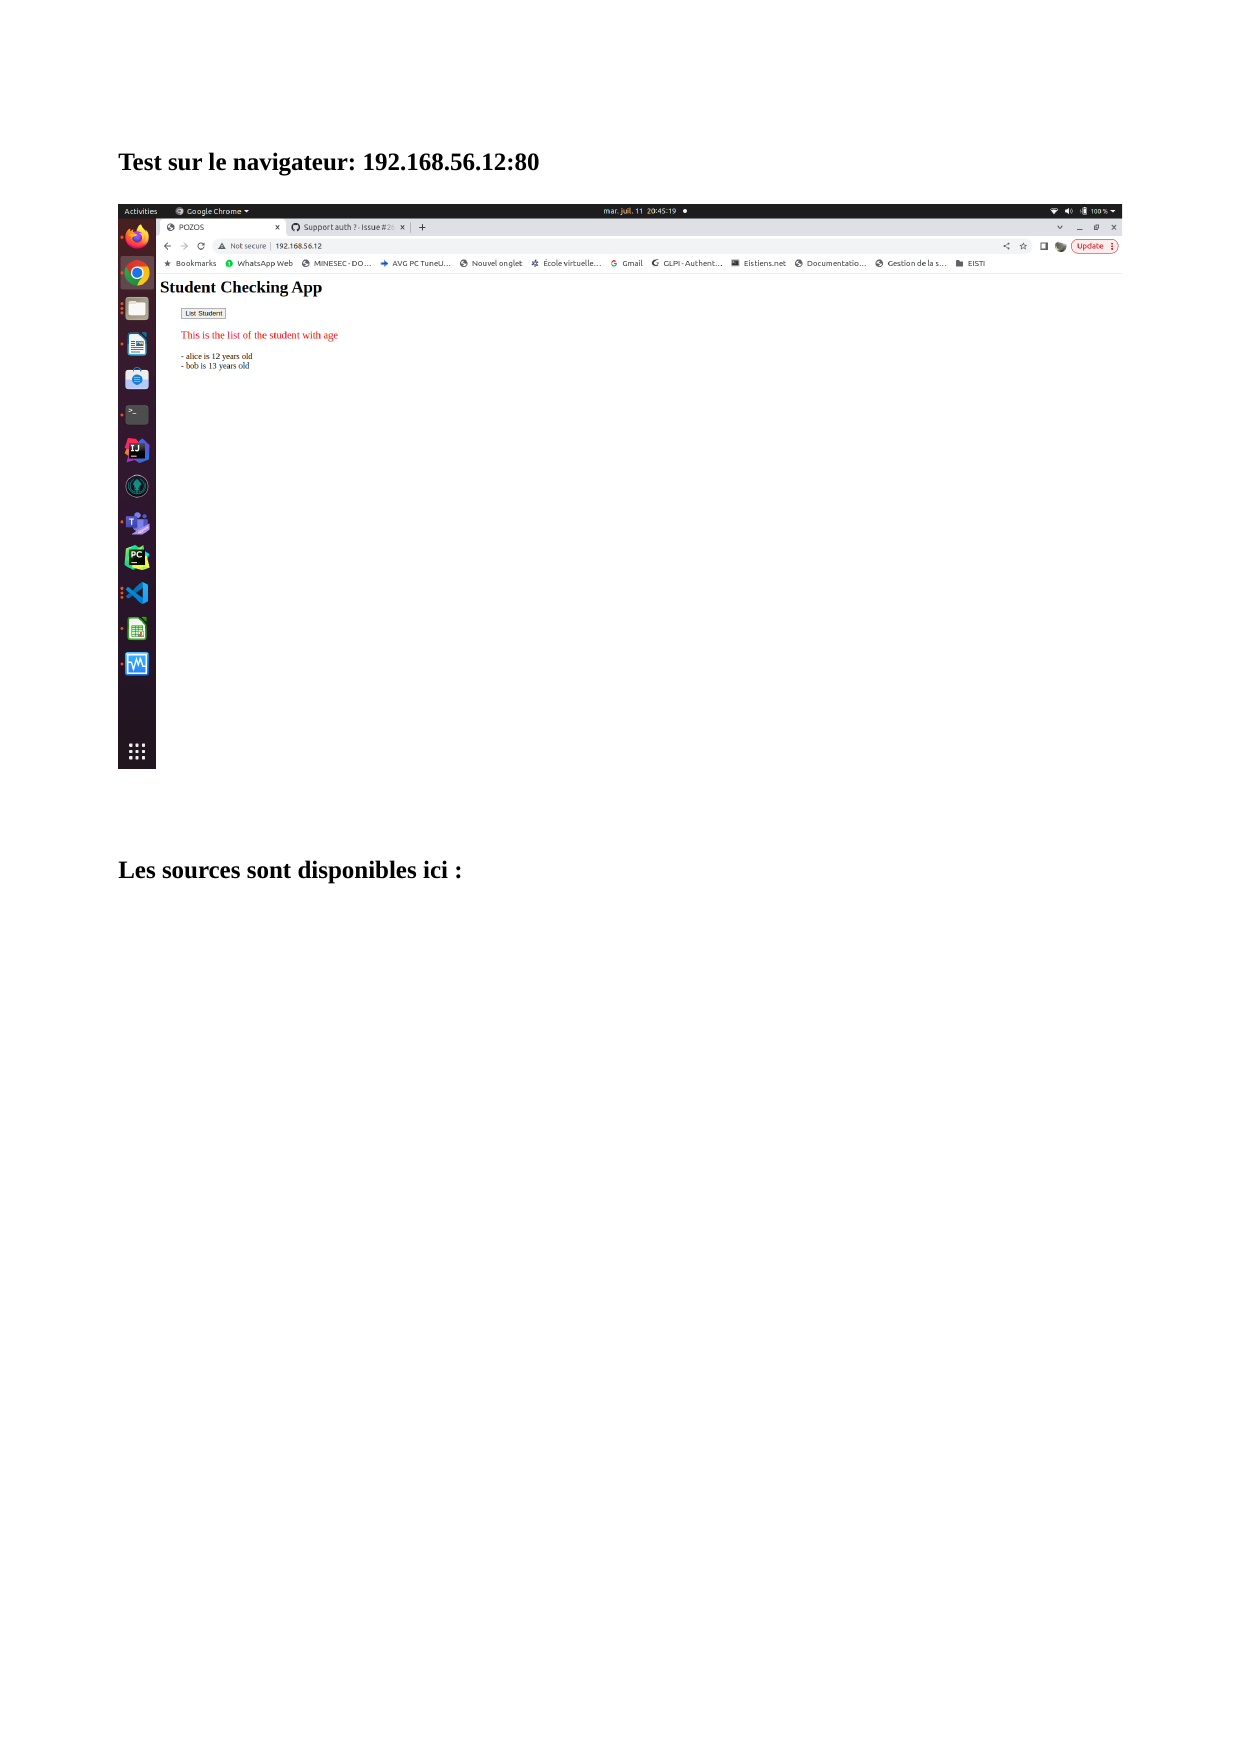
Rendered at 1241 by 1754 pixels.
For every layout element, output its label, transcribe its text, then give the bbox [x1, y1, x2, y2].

text Les sources sont disponibles ici : [118, 855, 1122, 884]
text Test sur le navigateur: 192.168.56.12:80 [118, 147, 1122, 176]
picture [118, 204, 1123, 769]
